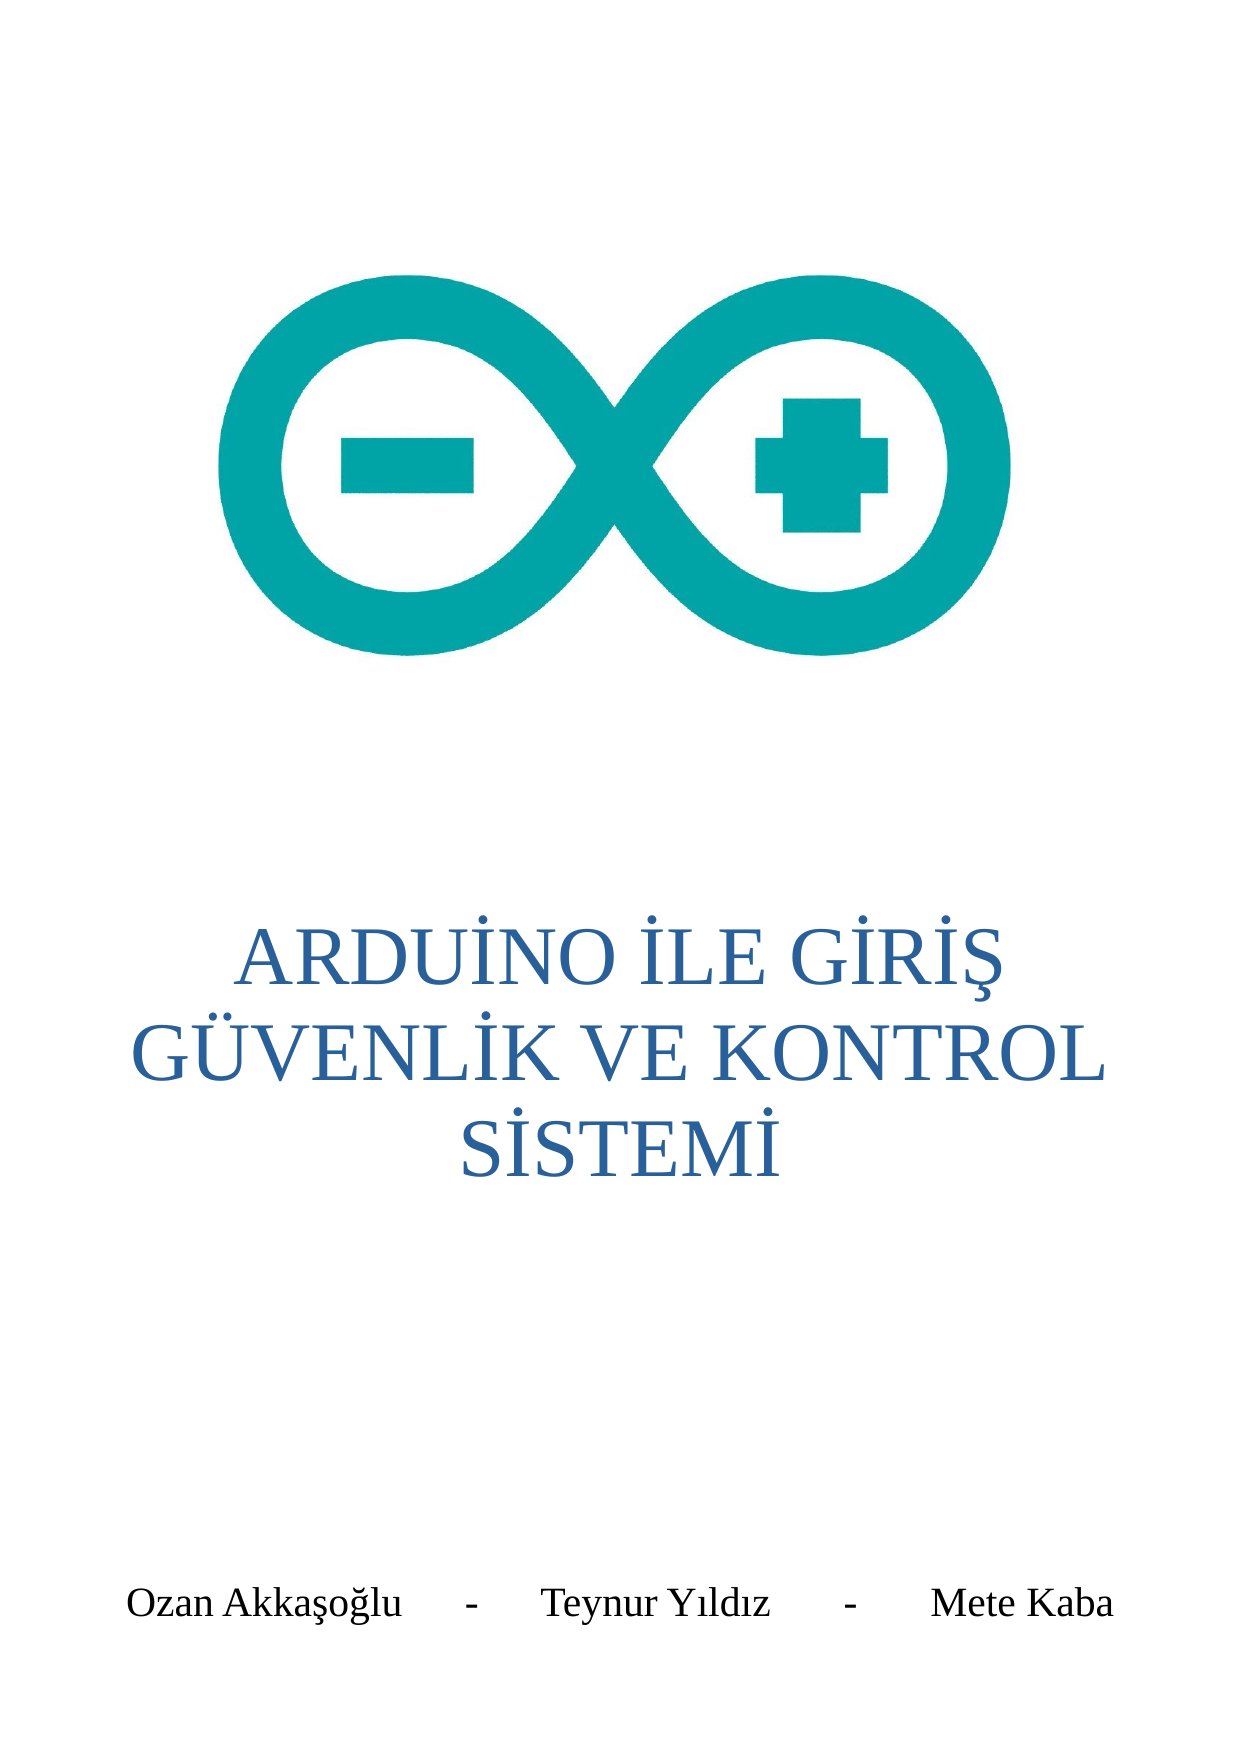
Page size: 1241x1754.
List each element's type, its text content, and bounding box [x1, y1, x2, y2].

text ARDUİNO İLE GİRİŞ GÜVENLİK VE KONTROL SİSTEMİ [118, 907, 1122, 1194]
picture [158, 213, 1061, 746]
text Ozan Akkaşoğlu - Teynur Yıldız - Mete Kaba [118, 1578, 1122, 1626]
